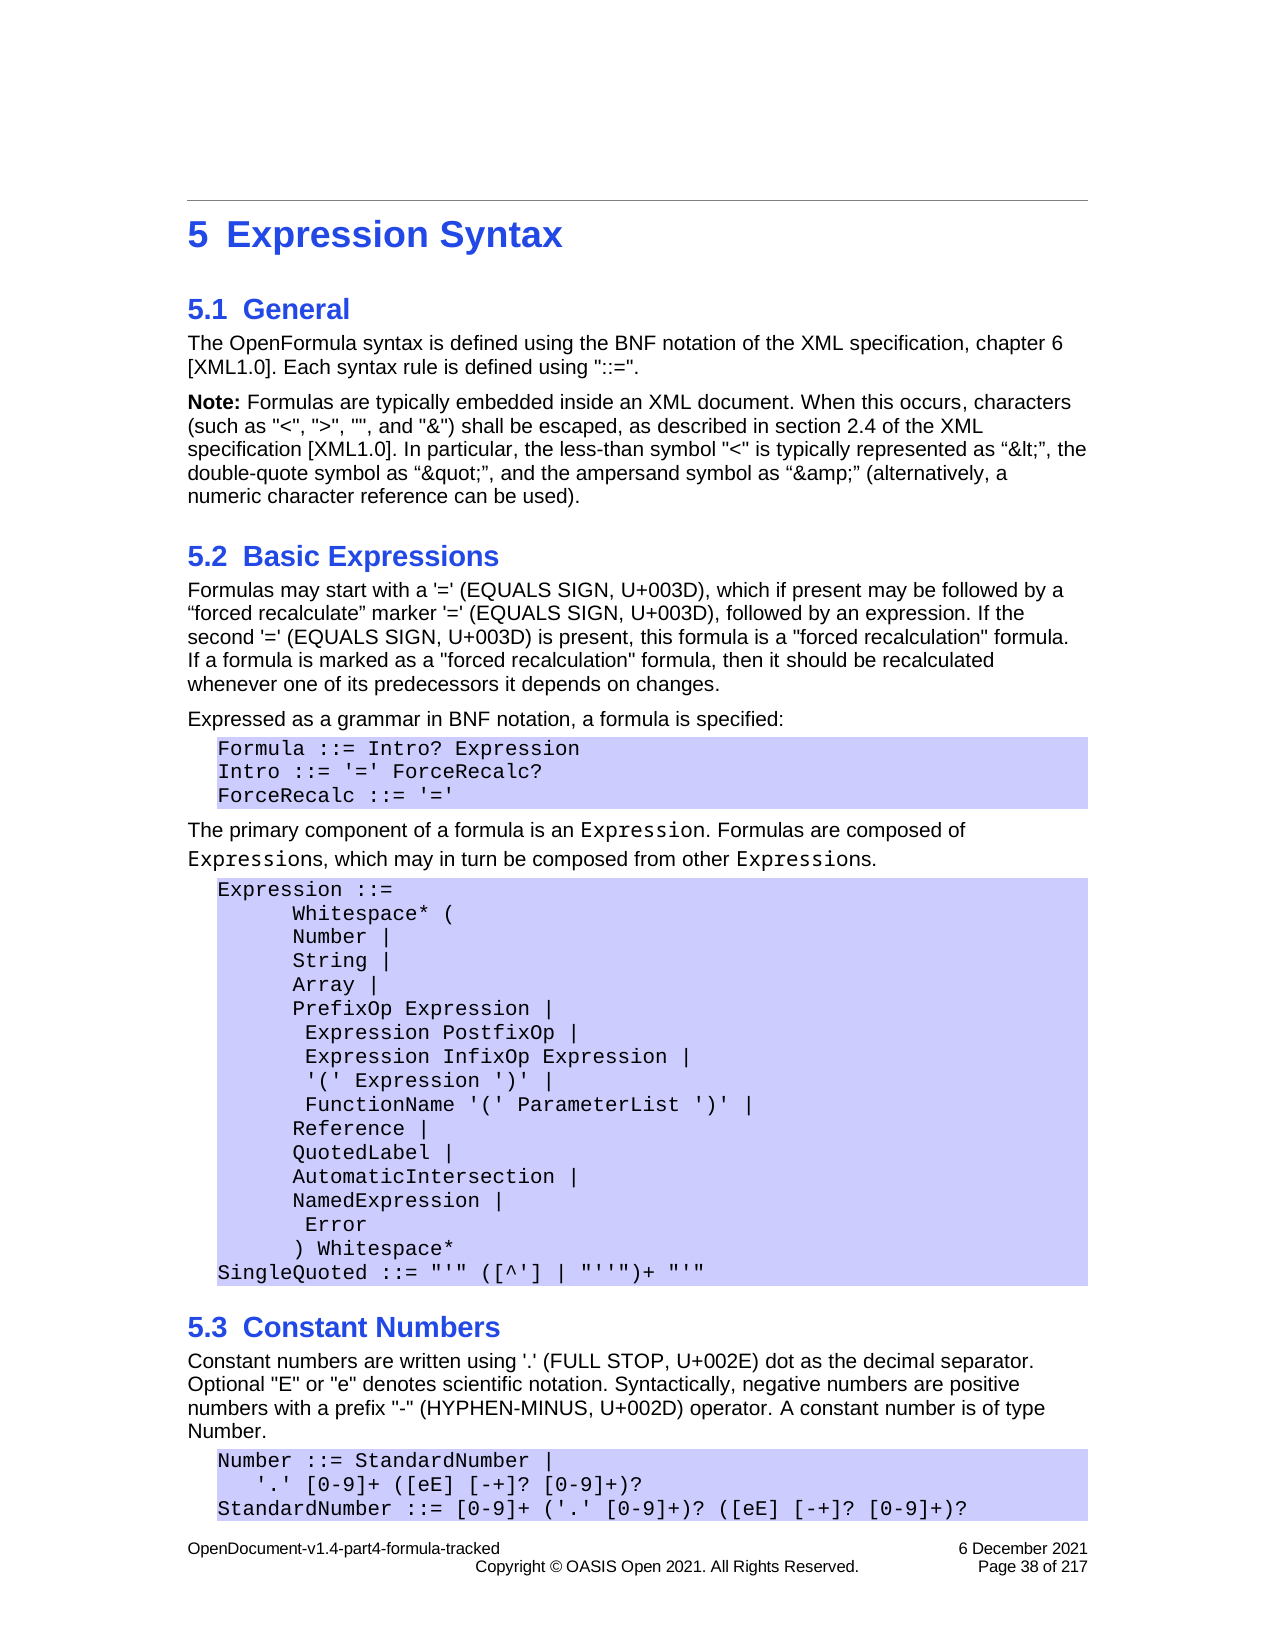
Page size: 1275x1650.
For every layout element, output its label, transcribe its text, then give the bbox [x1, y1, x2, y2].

text Expression InfixOp Expression | [217, 1046, 1088, 1070]
text String | [217, 950, 1088, 974]
text Expression ::= [217, 878, 1088, 902]
subtitle General [187, 293, 1088, 326]
text PrefixOp Expression | [217, 998, 1088, 1022]
text Formulas may start with a '=' (EQUALS SIGN, U+003D), which if present may be followed by a “forced recalculate” marker '=' (EQUALS SIGN, U+003D), followed by an expression. If the second '=' (EQUALS SIGN, U+003D) is present, this formula is a "forced recalculation" formula. If a formula is marked as a "forced recalculation" formula, then it should be recalculated whenever one of its predecessors it depends on changes. [187, 578, 1088, 696]
text QuotedLabel | [217, 1142, 1088, 1166]
text Error [217, 1214, 1088, 1238]
text Formula ::= Intro? Expression [217, 737, 1088, 761]
text ForceRecalc ::= '=' [217, 785, 1088, 809]
text Number ::= StandardNumber | [217, 1449, 1088, 1473]
text ) Whitespace* [217, 1238, 1088, 1262]
text Reference | [217, 1118, 1088, 1142]
text Note: Formulas are typically embedded inside an XML document. When this occurs, characters (such as "<", ">", '"', and "&") shall be escaped, as described in section 2.4 of the XML specification [XML1.0]. In particular, the less-than symbol "<" is typically represented as “&lt;”, the double-quote symbol as “&quot;”, and the ampersand symbol as “&amp;” (alternatively, a numeric character reference can be used). [187, 391, 1088, 508]
text Array | [217, 974, 1088, 998]
text NamedExpression | [217, 1190, 1088, 1214]
text Constant numbers are written using '.' (FULL STOP, U+002E) dot as the decimal separator. Optional "E" or "e" denotes scientific notation. Syntactically, negative numbers are positive numbers with a prefix "-" (HYPHEN-MINUS, U+002D) operator. A constant number is of type Number. [187, 1349, 1088, 1443]
text The OpenFormula syntax is defined using the BNF notation of the XML specification, chapter 6 [XML1.0]. Each syntax rule is defined using "::=". [187, 332, 1088, 379]
subtitle Basic Expressions [187, 539, 1088, 572]
text Expression PostfixOp | [217, 1022, 1088, 1046]
text AutomaticIntersection | [217, 1166, 1088, 1190]
text Number | [217, 926, 1088, 950]
text StandardNumber ::= [0-9]+ ('.' [0-9]+)? ([eE] [-+]? [0-9]+)? [217, 1497, 1088, 1521]
text FunctionName '(' ParameterList ')' | [217, 1094, 1088, 1118]
text Expressed as a grammar in BNF notation, a formula is specified: [187, 708, 1088, 731]
text SingleQuoted ::= "'" ([^'] | "''")+ "'" [217, 1262, 1088, 1286]
subtitle Expression Syntax [187, 201, 1088, 256]
text The primary component of a formula is an Expression. Formulas are composed of Expressions, which may in turn be composed from other Expressions. [187, 815, 1088, 872]
text '(' Expression ')' | [217, 1070, 1088, 1094]
text '.' [0-9]+ ([eE] [-+]? [0-9]+)? [217, 1473, 1088, 1497]
text Intro ::= '=' ForceRecalc? [217, 761, 1088, 785]
subtitle Constant Numbers [187, 1311, 1088, 1343]
text Whitespace* ( [217, 902, 1088, 926]
